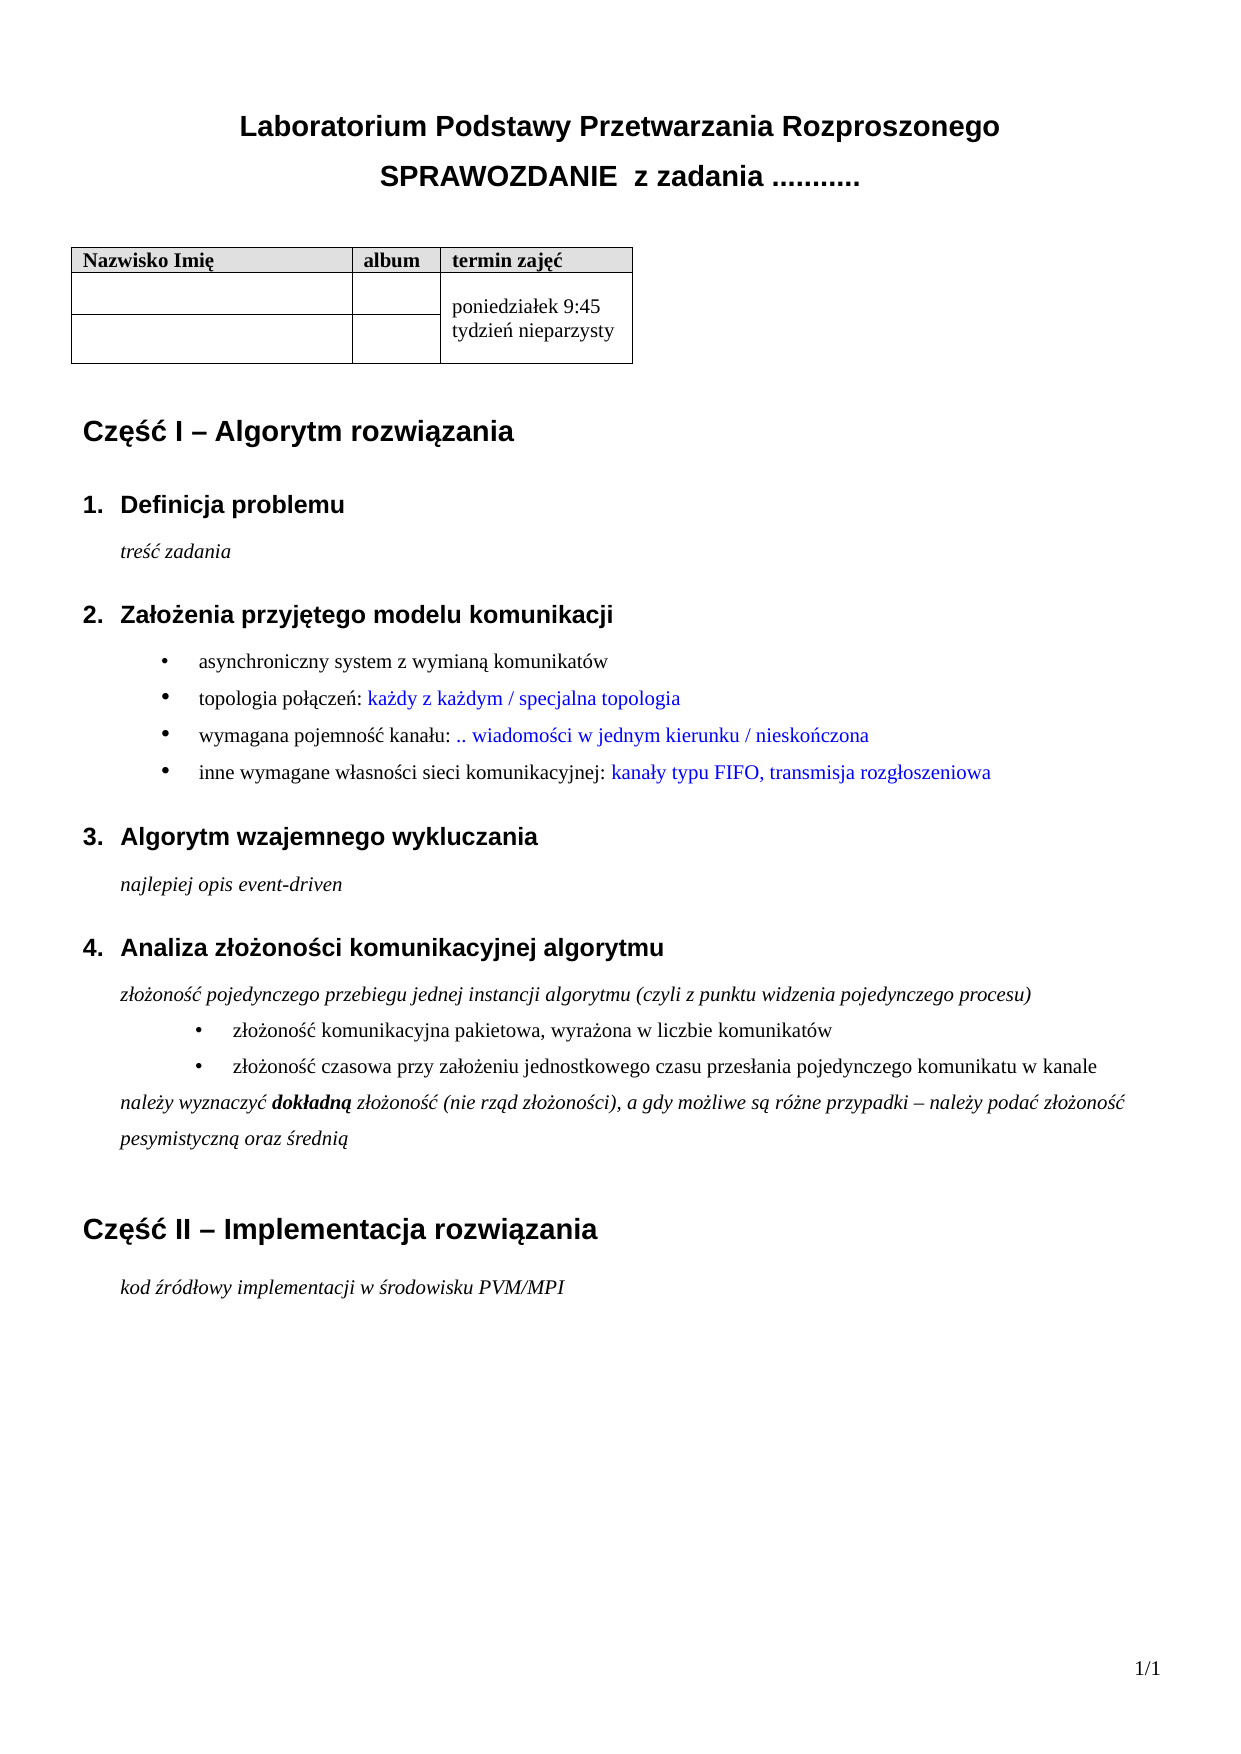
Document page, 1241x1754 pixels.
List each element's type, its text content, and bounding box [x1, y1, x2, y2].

subtitle Założenia przyjętego modelu komunikacji [83, 600, 1157, 629]
list topologia połączeń: każdy z każdym / specjalna topologia [161, 686, 1157, 710]
table_cell [353, 315, 440, 363]
text kod źródłowy implementacji w środowisku PVM/MPI [120, 1275, 1157, 1299]
subtitle Algorytm wzajemnego wykluczania [83, 822, 1157, 851]
text Laboratorium Podstawy Przetwarzania Rozproszonego SPRAWOZDANIE z zadania ........... [83, 109, 1157, 193]
table_header termin zajęć [441, 248, 632, 272]
list złożoność czasowa przy założeniu jednostkowego czasu przesłania pojedynczego komunikatu w kanale [195, 1054, 1157, 1078]
table_header album [353, 248, 440, 272]
list wymagana pojemność kanału: wiadomości w jednym kierunku / nieskończona [161, 723, 1157, 748]
list złożoność komunikacyjna pakietowa, wyrażona w liczbie komunikatów [195, 1018, 1157, 1042]
subtitle Analiza złożoności komunikacyjnej algorytmu [83, 933, 1157, 962]
text złożoność pojedynczego przebiegu jednej instancji algorytmu (czyli z punktu widzenia pojedynczego procesu) [120, 982, 1157, 1006]
table_cell [72, 273, 352, 314]
table_cell poniedziałek 9:45 tydzień nieparzysty [441, 273, 632, 363]
list asynchroniczny system z wymianą komunikatów [161, 649, 1157, 673]
table_cell [72, 315, 352, 363]
list inne wymagane własności sieci komunikacyjnej: kanały typu FIFO, transmisja rozgłoszeniowa [161, 760, 1157, 785]
text należy wyznaczyć dokładną złożoność (nie rząd złożoności), a gdy możliwe są różne przypadki – należy podać złożoność pesymistyczną oraz średnią [120, 1090, 1157, 1150]
text najlepiej opis event-driven [120, 872, 1157, 896]
text treść zadania [120, 539, 1157, 563]
subtitle Część I – Algorytm rozwiązania [83, 414, 1157, 448]
table_cell [353, 273, 440, 314]
subtitle Część II – Implementacja rozwiązania [83, 1212, 1157, 1246]
subtitle Definicja problemu [83, 490, 1157, 518]
table_header Nazwisko Imię [72, 248, 352, 272]
